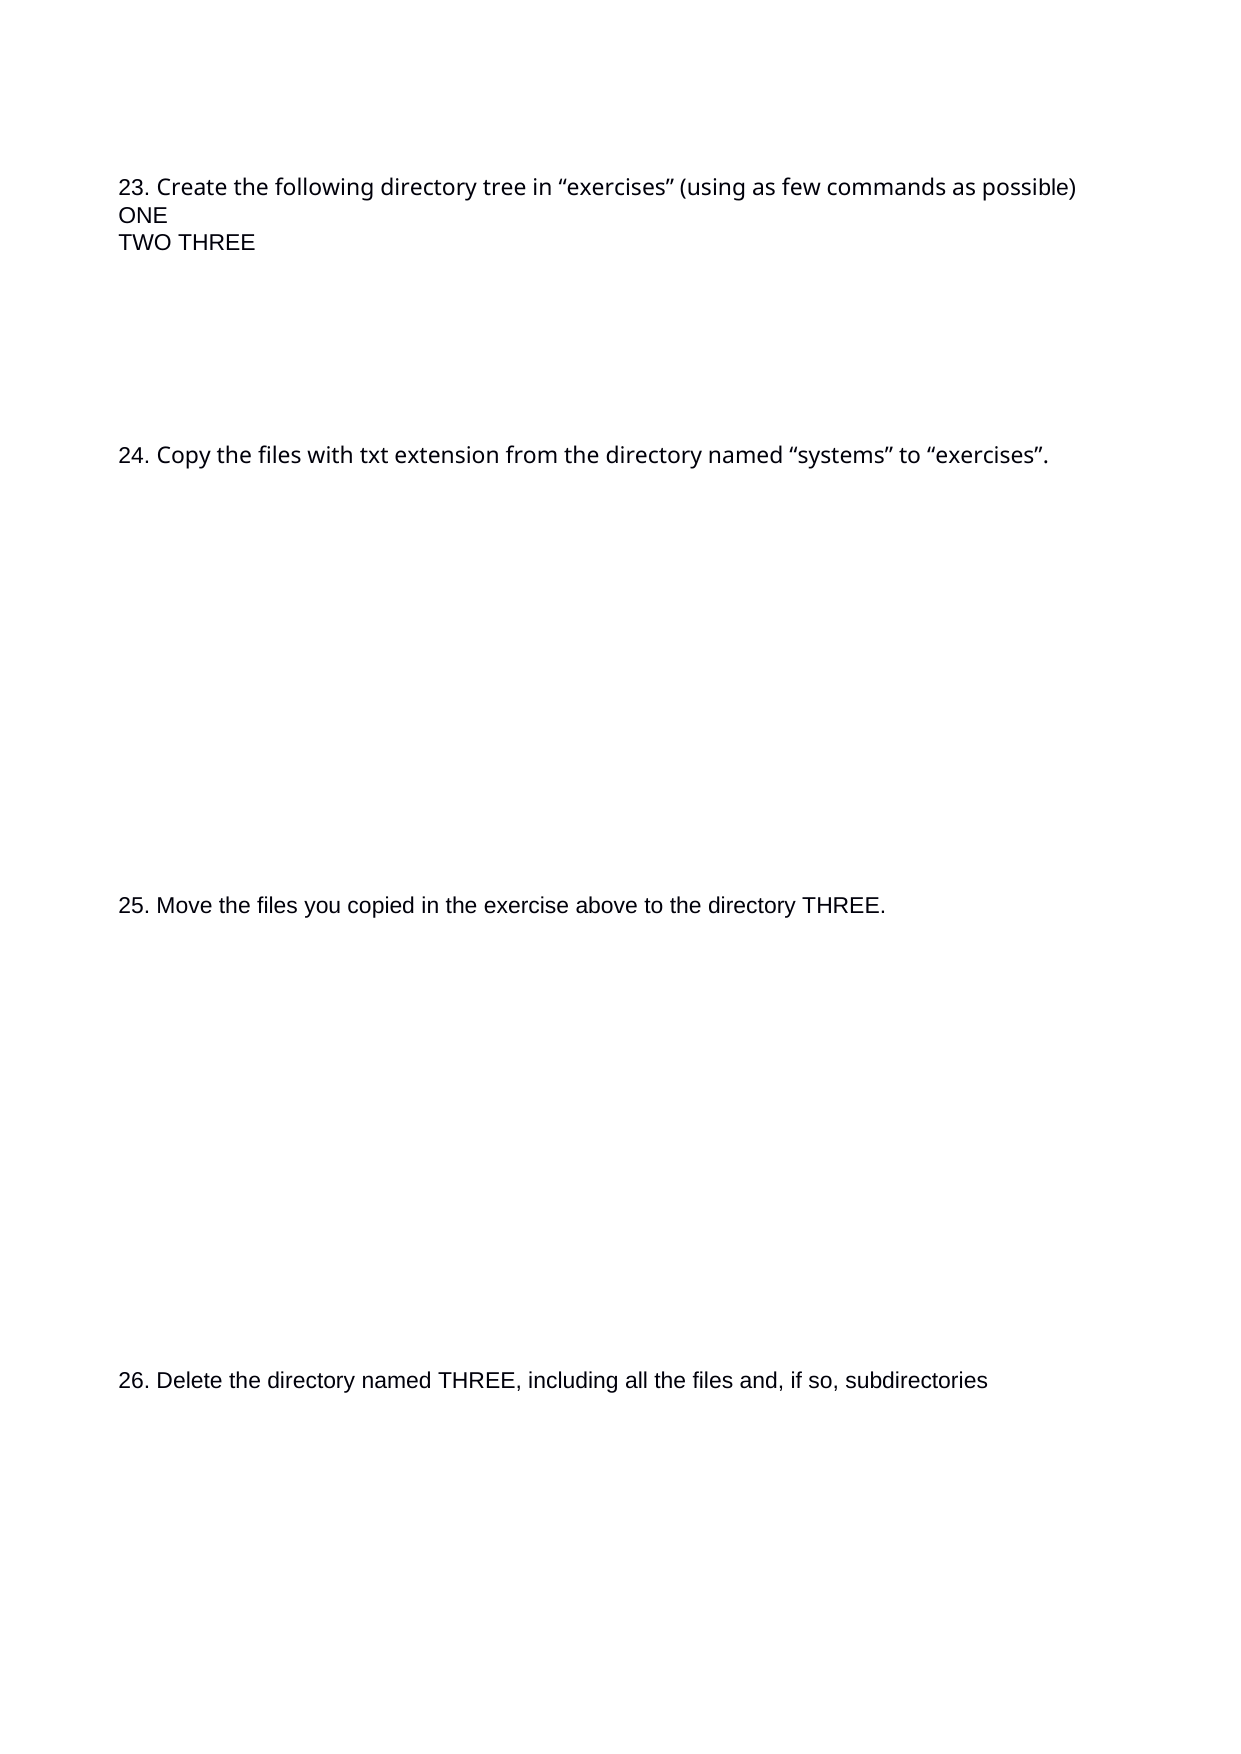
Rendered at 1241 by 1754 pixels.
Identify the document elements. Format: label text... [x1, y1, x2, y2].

text TWO THREE [118, 228, 1122, 255]
text 26. Delete the directory named THREE, including all the files and, if so, subdirectories [118, 1367, 1122, 1393]
text 24. Copy the files with txt extension from the directory named “systems” to “exercises”. [118, 439, 1122, 471]
text 25. Move the files you copied in the exercise above to the directory THREE. [118, 892, 1122, 918]
text ONE [118, 202, 1122, 228]
text 23. Create the following directory tree in “exercises” (using as few commands as possible) [118, 171, 1122, 202]
